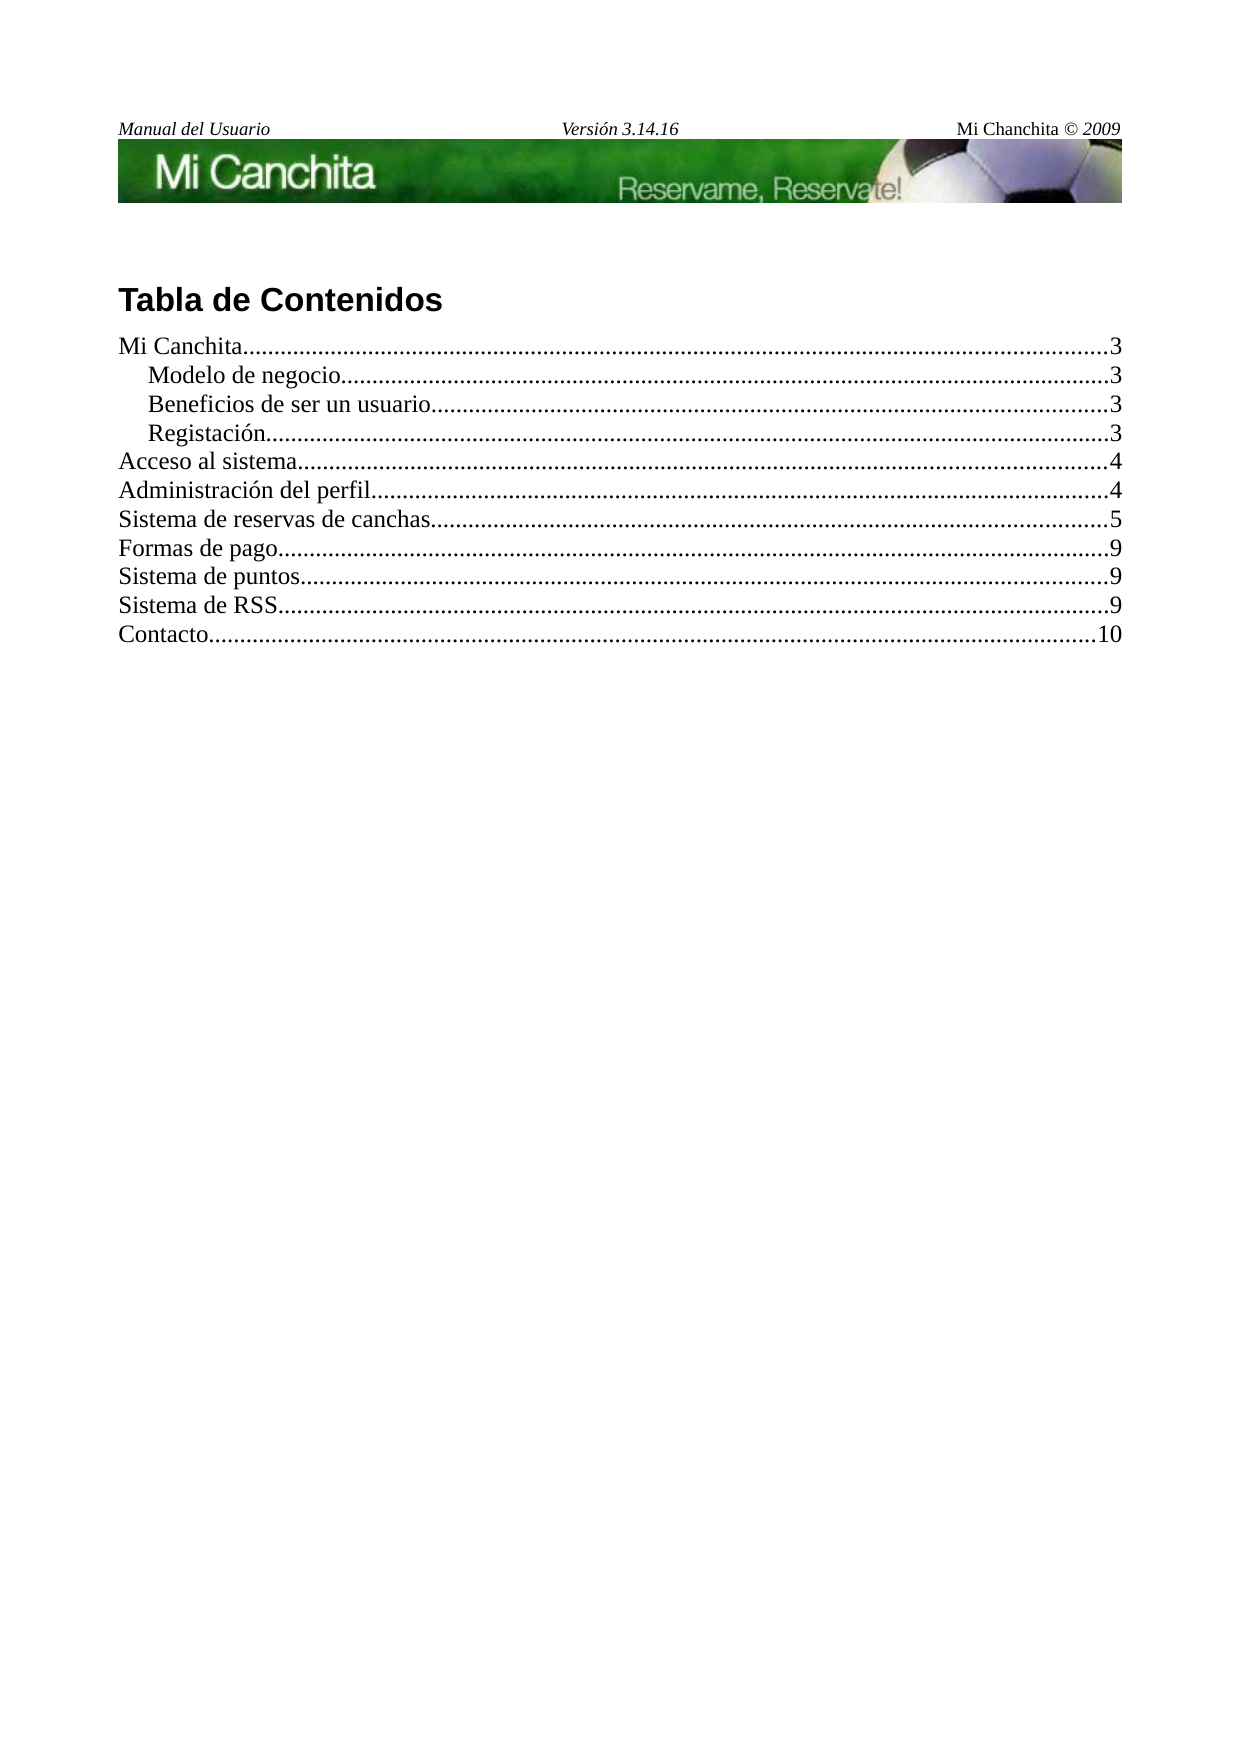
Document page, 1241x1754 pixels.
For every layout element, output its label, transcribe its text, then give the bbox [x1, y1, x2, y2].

text Contacto 10 [118, 619, 1122, 648]
text Modelo de negocio 3 [148, 360, 1122, 389]
text Formas de pago 9 [118, 533, 1122, 561]
picture [118, 139, 1122, 203]
text Acceso al sistema 4 [118, 446, 1122, 475]
text Registación 3 [148, 418, 1122, 446]
text Sistema de puntos 9 [118, 561, 1122, 590]
text Beneficios de ser un usuario 3 [148, 389, 1122, 418]
text Administración del perfil 4 [118, 475, 1122, 504]
text Sistema de RSS 9 [118, 590, 1122, 619]
text Sistema de reservas de canchas 5 [118, 504, 1122, 533]
text Mi Canchita 3 [118, 331, 1122, 360]
subtitle Tabla de Contenidos [118, 280, 1122, 319]
